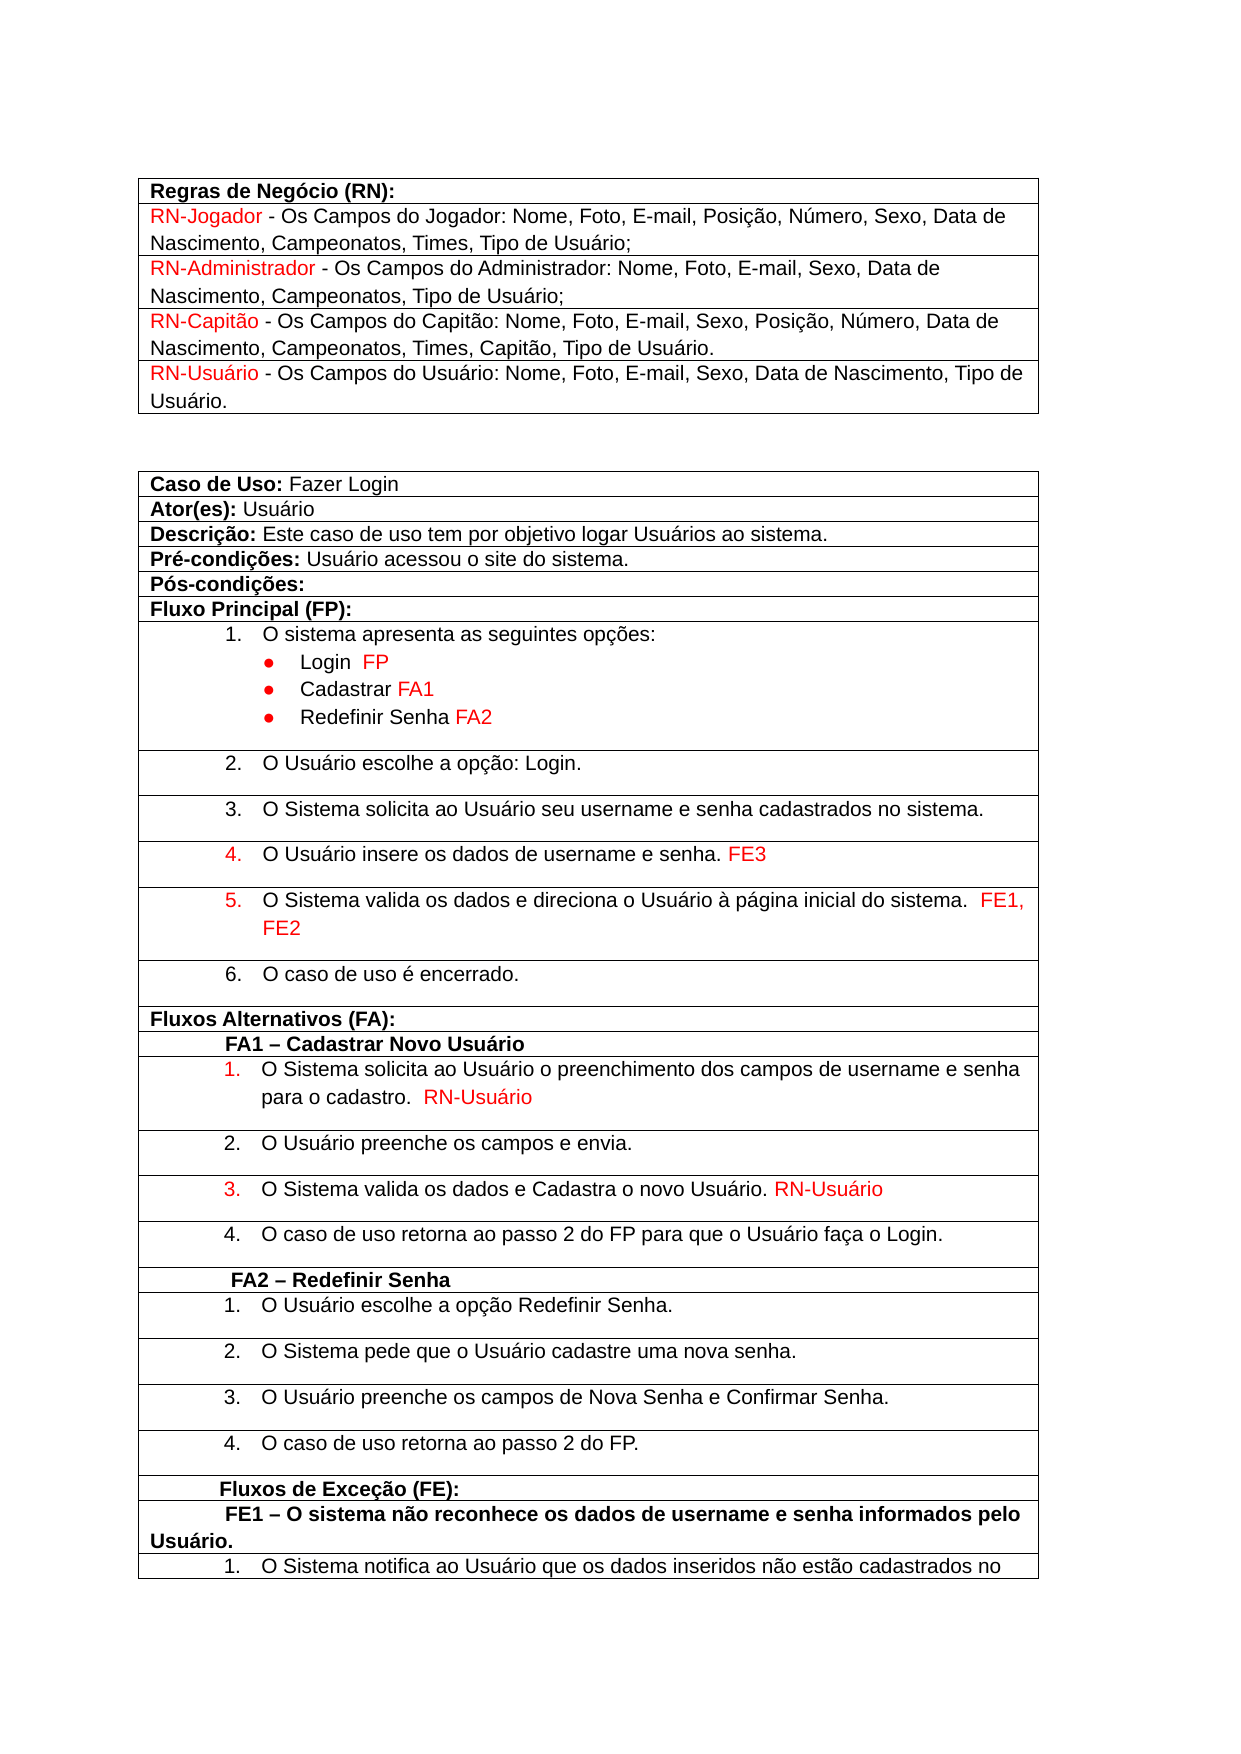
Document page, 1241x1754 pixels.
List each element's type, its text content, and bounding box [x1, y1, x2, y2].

table_cell O Sistema valida os dados e direciona o Usuário à página inicial do sistema. FE1, FE2 [139, 888, 1038, 960]
table_cell Fluxos Alternativos (FA): [139, 1007, 1038, 1031]
table_cell Descrição: Este caso de uso tem por objetivo logar Usuários ao sistema. [139, 522, 1038, 546]
table_cell RN-Administrador - Os Campos do Administrador: Nome, Foto, E-mail, Sexo, Data de Nascimento, Campeonatos, Tipo de Usuário; [139, 256, 1038, 307]
table_cell Fluxo Principal (FP): [139, 597, 1038, 621]
table_cell O Sistema pede que o Usuário cadastre uma nova senha. [139, 1339, 1038, 1384]
table_cell O Sistema solicita ao Usuário seu username e senha cadastrados no sistema. [139, 796, 1038, 841]
table_cell Fluxos de Exceção (FE): [139, 1476, 1038, 1500]
table_cell O Usuário escolhe a opção Redefinir Senha. [139, 1293, 1038, 1338]
table_cell O Usuário preenche os campos de Nova Senha e Confirmar Senha. [139, 1385, 1038, 1429]
table_cell O sistema apresenta as seguintes opções: Login FP Cadastrar FA1 Redefinir Senha FA2 [139, 622, 1038, 749]
table_cell O Sistema solicita ao Usuário o preenchimento dos campos de username e senha para o cadastro. RN-Usuário [139, 1057, 1038, 1129]
table_cell FE1 – O sistema não reconhece os dados de username e senha informados pelo Usuário. [139, 1501, 1038, 1553]
table_cell O caso de uso retorna ao passo 2 do FP. [139, 1431, 1038, 1475]
table_header Caso de Uso: Fazer Login [139, 472, 1038, 496]
table_cell RN-Jogador - Os Campos do Jogador: Nome, Foto, E-mail, Posição, Número, Sexo, Data de Nascimento, Campeonatos, Times, Tipo de Usuário; [139, 204, 1038, 255]
table_cell O Sistema notifica ao Usuário que os dados inseridos não estão cadastrados no [139, 1554, 1038, 1578]
table_cell O Usuário insere os dados de username e senha. FE3 [139, 842, 1038, 887]
table_cell O Sistema valida os dados e Cadastra o novo Usuário. RN-Usuário [139, 1176, 1038, 1221]
table_cell O Usuário escolhe a opção: Login. [139, 751, 1038, 795]
table_cell O caso de uso é encerrado. [139, 961, 1038, 1006]
table_cell RN-Usuário - Os Campos do Usuário: Nome, Foto, E-mail, Sexo, Data de Nascimento, Tipo de Usuário. [139, 361, 1038, 412]
table_cell Pós-condições: [139, 572, 1038, 596]
table_cell FA1 – Cadastrar Novo Usuário [139, 1032, 1038, 1056]
table_cell O caso de uso retorna ao passo 2 do FP para que o Usuário faça o Login. [139, 1222, 1038, 1267]
table_cell FA2 – Redefinir Senha [139, 1268, 1038, 1292]
table_cell O Usuário preenche os campos e envia. [139, 1131, 1038, 1175]
table_cell Ator(es): Usuário [139, 497, 1038, 521]
table_cell Pré-condições: Usuário acessou o site do sistema. [139, 547, 1038, 571]
table_header Regras de Negócio (RN): [139, 179, 1038, 202]
table_cell RN-Capitão - Os Campos do Capitão: Nome, Foto, E-mail, Sexo, Posição, Número, Data de Nascimento, Campeonatos, Times, Capitão, Tipo de Usuário. [139, 309, 1038, 360]
